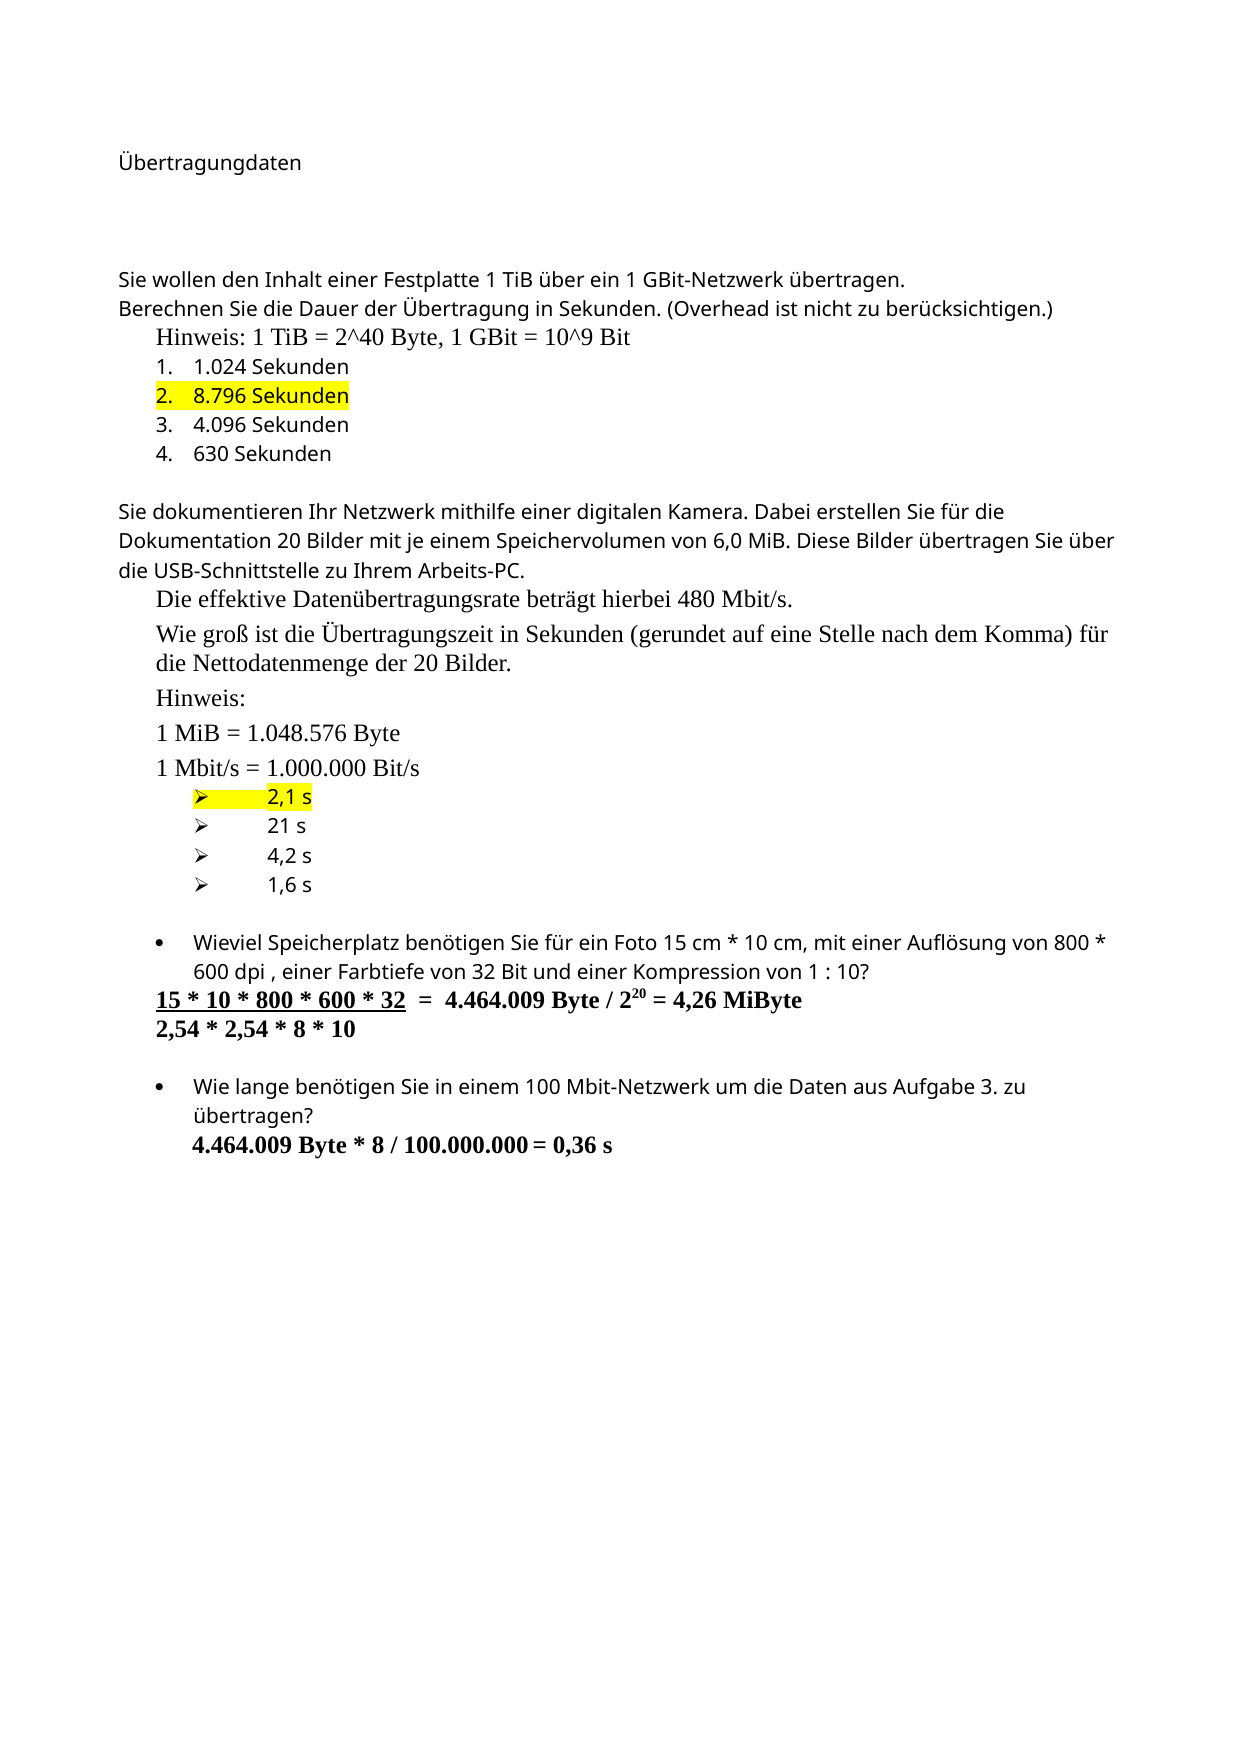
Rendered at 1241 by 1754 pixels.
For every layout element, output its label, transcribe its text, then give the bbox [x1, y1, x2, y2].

subtitle 4,2 s [193, 840, 1122, 869]
text 4.464.009 Byte * 8 / 100.000.000 = 0,36 s [192, 1130, 1122, 1158]
subtitle 1,6 s [193, 869, 1122, 898]
text 1 Mbit/s = 1.000.000 Bit/s [156, 753, 1122, 781]
subtitle Wie lange benötigen Sie in einem 100 Mbit-Netzwerk um die Daten aus Aufgabe 3. zu übertragen? [156, 1071, 1122, 1130]
text Die effektive Datenübertragungsrate beträgt hierbei 480 Mbit/s. [156, 584, 1122, 613]
text Hinweis: [156, 683, 1122, 711]
text 1 MiB = 1.048.576 Byte [156, 718, 1122, 746]
subtitle Sie dokumentieren Ihr Netzwerk mithilfe einer digitalen Kamera. Dabei erstellen Sie für die Dokumentation 20 Bilder mit je einem Speichervolumen von 6,0 MiB. Diese Bilder übertragen Sie über die USB-Schnittstelle zu Ihrem Arbeits-PC. [118, 496, 1122, 584]
subtitle 4.096 Sekunden [156, 409, 1122, 438]
text 15 * 10 * 800 * 600 * 32 = 4.464.009 Byte / 220 = 4,26 MiByte 2,54 * 2,54 * 8 * 10 [156, 985, 1122, 1043]
subtitle Sie wollen den Inhalt einer Festplatte 1 TiB über ein 1 GBit-Netzwerk übertragen. Berechnen Sie die Dauer der Übertragung in Sekunden. (Overhead ist nicht zu berücksichtigen.) [118, 264, 1122, 322]
subtitle 8.796 Sekunden [156, 380, 1122, 409]
text Wie groß ist die Übertragungszeit in Sekunden (gerundet auf eine Stelle nach dem Komma) für die Nettodatenmenge der 20 Bilder. [156, 619, 1122, 676]
subtitle 630 Sekunden [156, 438, 1122, 468]
subtitle 21 s [193, 811, 1122, 840]
text Hinweis: 1 TiB = 2^40 Byte, 1 GBit = 10^9 Bit [156, 322, 1122, 351]
subtitle 1.024 Sekunden [156, 351, 1122, 380]
subtitle 2,1 s [193, 781, 1122, 811]
subtitle Wieviel Speicherplatz benötigen Sie für ein Foto 15 cm * 10 cm, mit einer Auflösung von 800 * 600 dpi , einer Farbtiefe von 32 Bit und einer Kompression von 1 : 10? [156, 927, 1122, 985]
subtitle Übertragungdaten [118, 147, 1122, 176]
